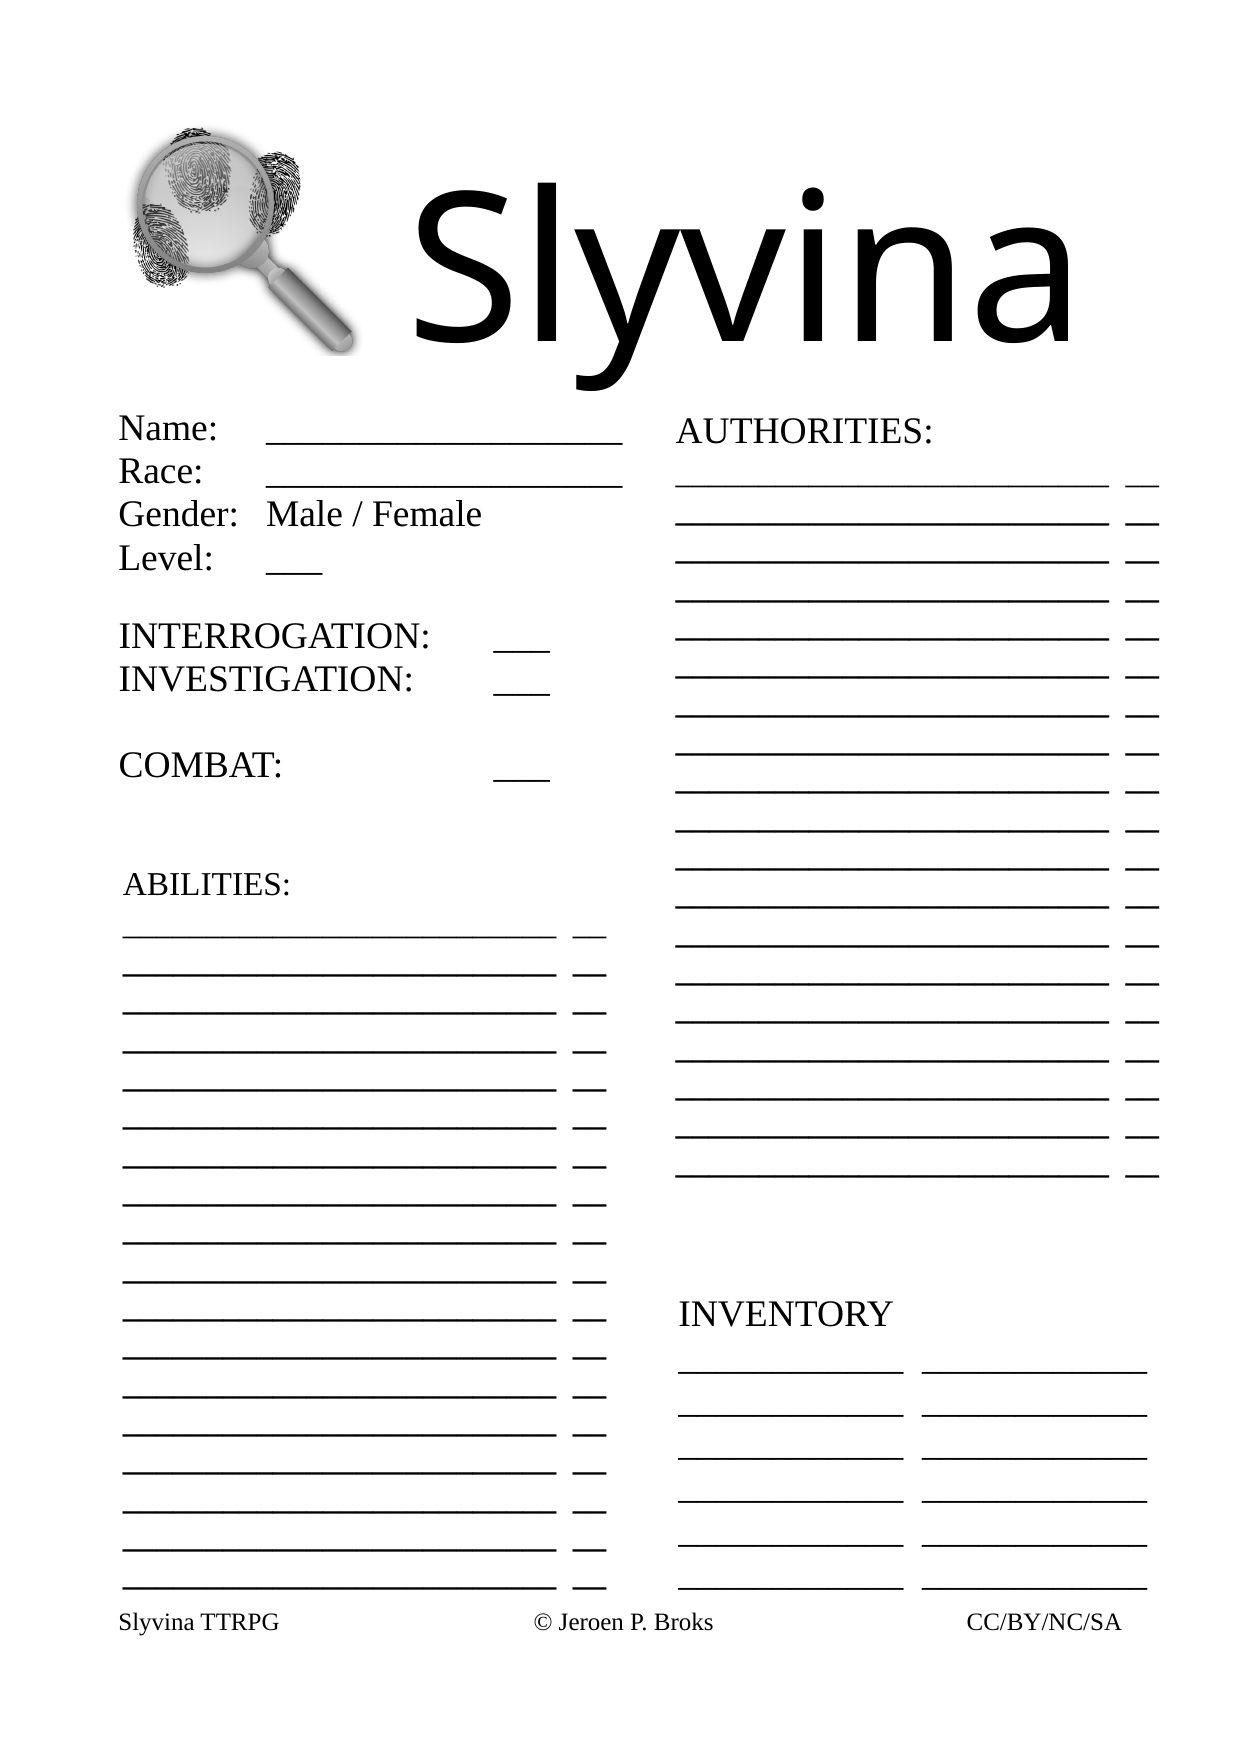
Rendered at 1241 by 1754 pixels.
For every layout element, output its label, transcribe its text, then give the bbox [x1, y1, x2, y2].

text Race: ___________________ [118, 449, 1122, 492]
text Name: ___________________ [118, 406, 1122, 449]
picture [123, 122, 364, 356]
text Gender: Male / Female [118, 492, 1122, 535]
text Level: ___ [118, 535, 1122, 578]
